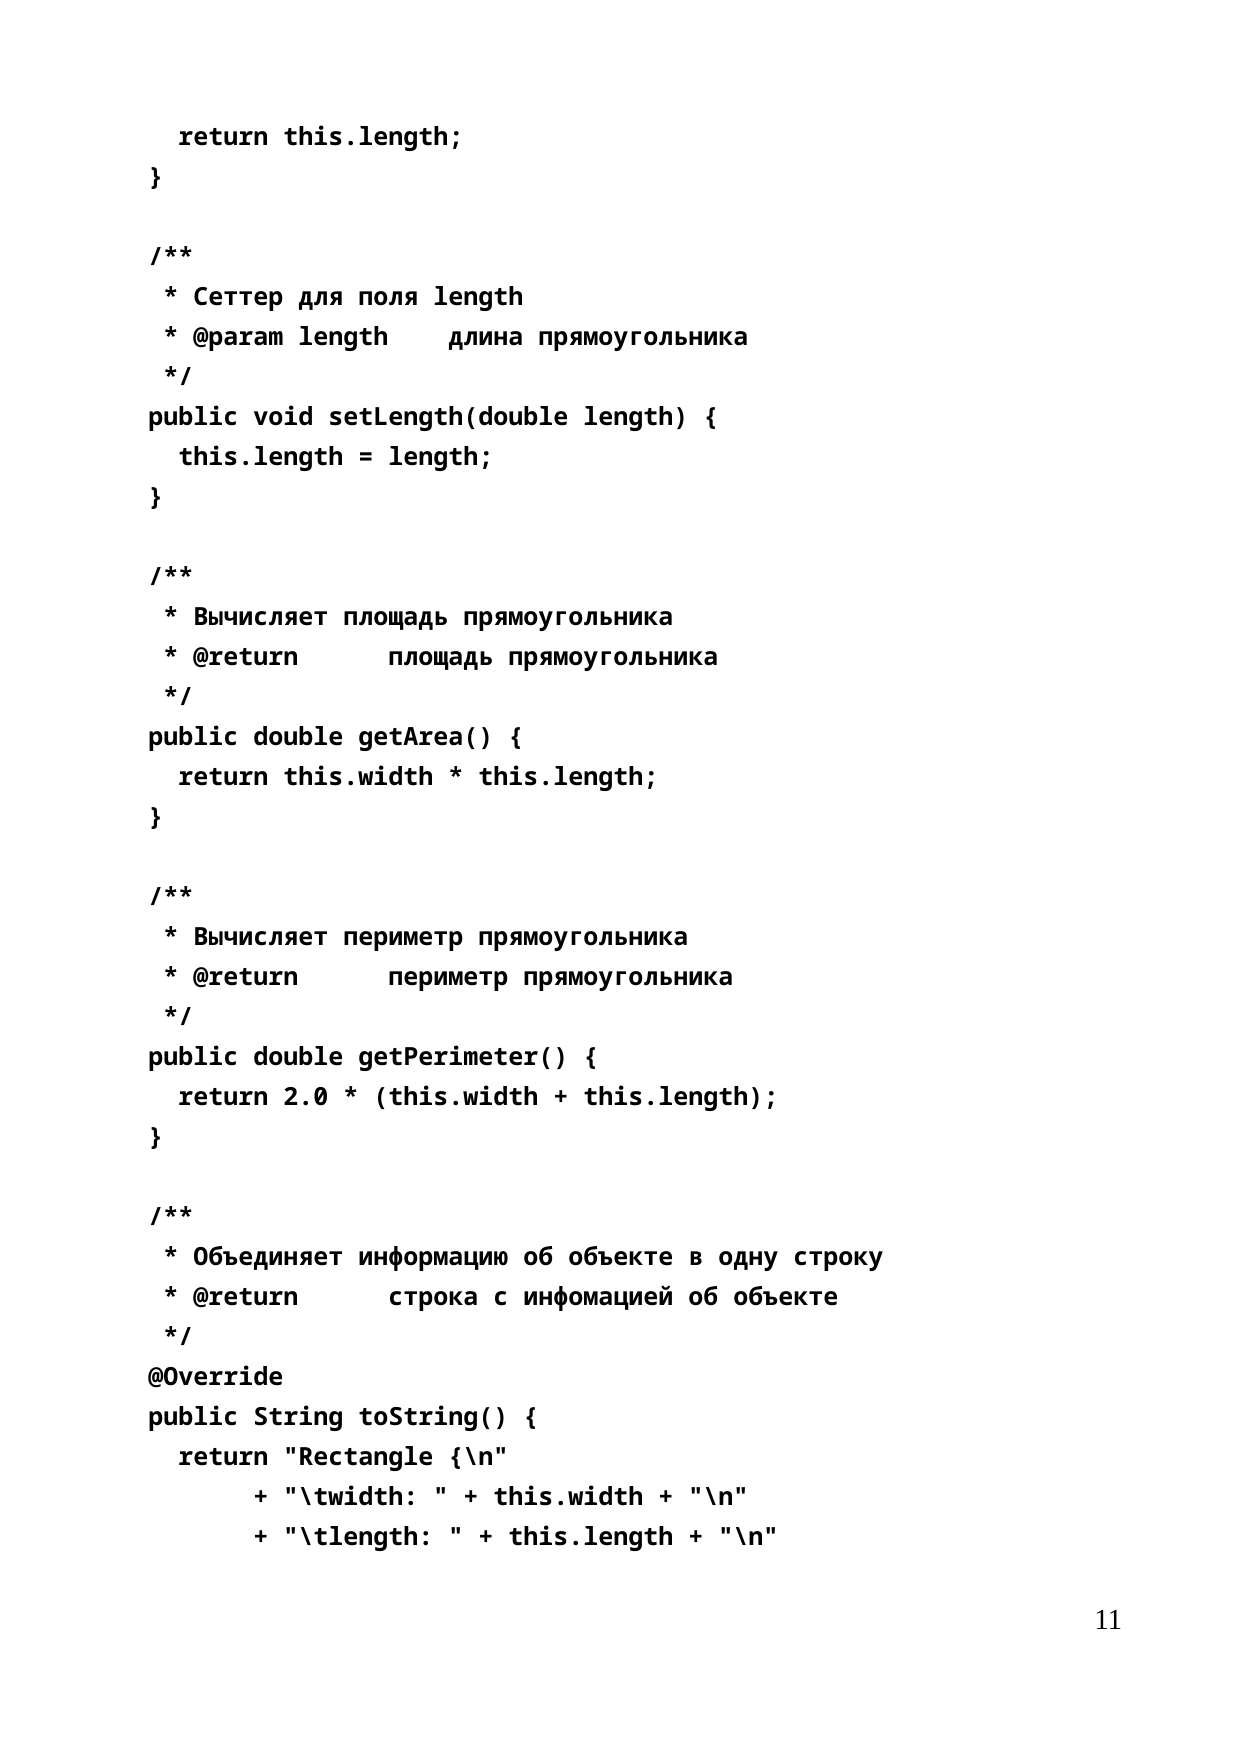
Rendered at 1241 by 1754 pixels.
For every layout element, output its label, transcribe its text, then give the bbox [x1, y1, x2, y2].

text + "\twidth: " + this.width + "\n" [118, 1478, 1122, 1512]
text /** [118, 558, 1122, 592]
text */ [118, 358, 1122, 392]
text public double getArea() { [118, 718, 1122, 752]
text * Объединяет информацию об объекте в одну строку [118, 1238, 1122, 1272]
text } [118, 478, 1122, 512]
text * Вычисляет периметр прямоугольника [118, 918, 1122, 952]
text * Сеттер для поля length [118, 278, 1122, 312]
text } [118, 158, 1122, 192]
text return 2.0 * (this.width + this.length); [118, 1078, 1122, 1112]
text * @param length длина прямоугольника [118, 318, 1122, 352]
text public String toString() { [118, 1398, 1122, 1432]
text * @return площадь прямоугольника [118, 638, 1122, 672]
text */ [118, 998, 1122, 1032]
text * @return периметр прямоугольника [118, 958, 1122, 992]
text } [118, 798, 1122, 832]
text } [118, 1118, 1122, 1152]
text /** [118, 1198, 1122, 1232]
text return this.width * this.length; [118, 758, 1122, 792]
text */ [118, 678, 1122, 712]
text */ [118, 1318, 1122, 1352]
text * Вычисляет площадь прямоугольника [118, 598, 1122, 632]
text + "\tlength: " + this.length + "\n" [118, 1518, 1122, 1552]
text public void setLength(double length) { [118, 398, 1122, 432]
text this.length = length; [118, 438, 1122, 472]
text public double getPerimeter() { [118, 1038, 1122, 1072]
text @Override [118, 1358, 1122, 1392]
text return this.length; [118, 118, 1122, 152]
text /** [118, 238, 1122, 272]
text return "Rectangle {\n" [118, 1438, 1122, 1472]
text * @return строка с инфомацией об объекте [118, 1278, 1122, 1312]
text /** [118, 878, 1122, 912]
